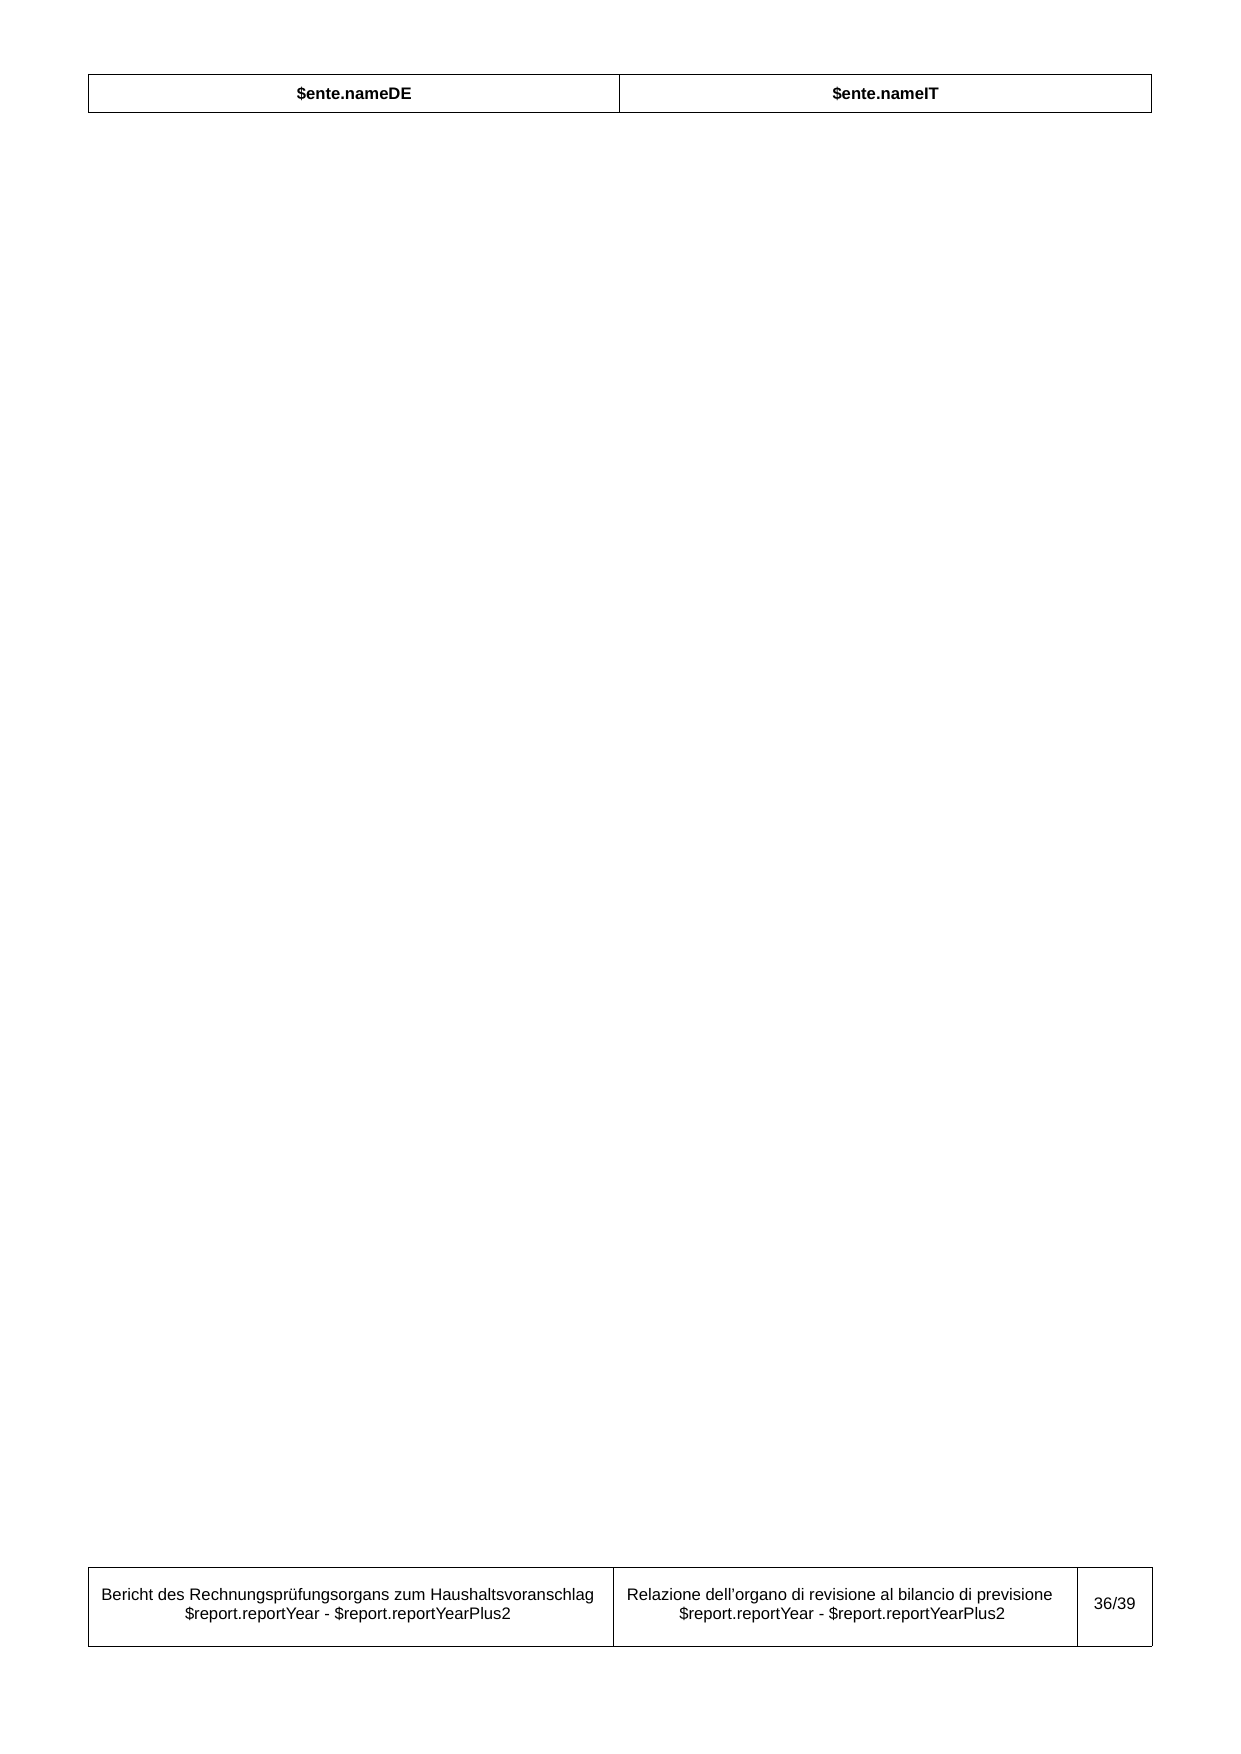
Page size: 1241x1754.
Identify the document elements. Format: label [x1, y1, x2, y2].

table_header [89, 183, 620, 227]
table_header [620, 183, 1152, 227]
